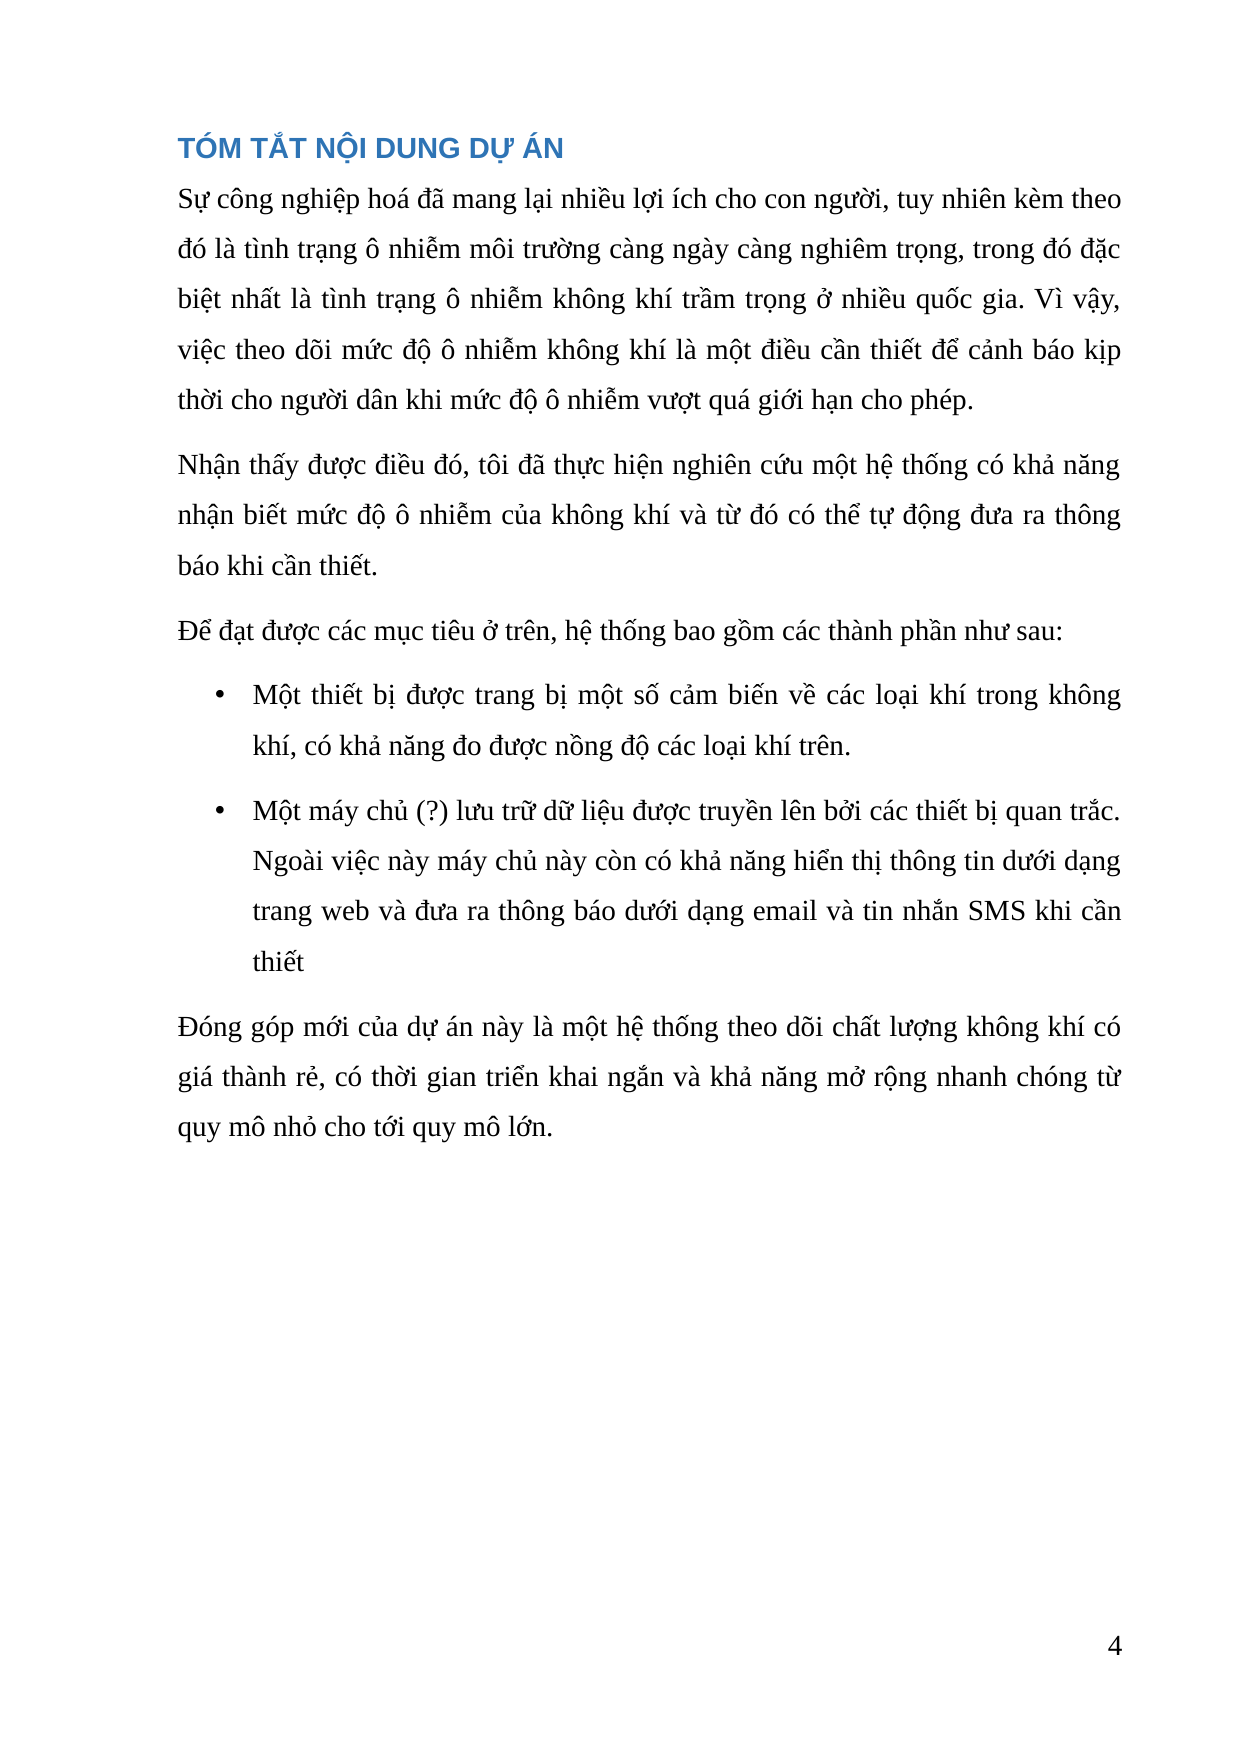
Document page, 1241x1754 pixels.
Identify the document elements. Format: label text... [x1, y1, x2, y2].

list Một thiết bị được trang bị một số cảm biến về các loại khí trong không khí, có khả năng đo được nồng độ các loại khí trên. [215, 677, 1122, 761]
text Để đạt được các mục tiêu ở trên, hệ thống bao gồm các thành phần như sau: [177, 613, 1122, 646]
text Sự công nghiệp hoá đã mang lại nhiều lợi ích cho con người, tuy nhiên kèm theo đó là tình trạng ô nhiễm môi trường càng ngày càng nghiêm trọng, trong đó đặc biệt nhất là tình trạng ô nhiễm không khí trầm trọng ở nhiều quốc gia. Vì vậy, việc theo dõi mức độ ô nhiễm không khí là một điều cần thiết để cảnh báo kịp thời cho người dân khi mức độ ô nhiễm vượt quá giới hạn cho phép. [177, 181, 1122, 416]
subtitle TÓM TẮT NỘI DUNG DỰ ÁN [177, 131, 1122, 164]
text Nhận thấy được điều đó, tôi đã thực hiện nghiên cứu một hệ thống có khả năng nhận biết mức độ ô nhiễm của không khí và từ đó có thể tự động đưa ra thông báo khi cần thiết. [177, 447, 1122, 581]
list Một máy chủ (?) lưu trữ dữ liệu được truyền lên bởi các thiết bị quan trắc. Ngoài việc này máy chủ này còn có khả năng hiển thị thông tin dưới dạng trang web và đưa ra thông báo dưới dạng email và tin nhắn SMS khi cần thiết [215, 793, 1122, 977]
text Đóng góp mới của dự án này là một hệ thống theo dõi chất lượng không khí có giá thành rẻ, có thời gian triển khai ngắn và khả năng mở rộng nhanh chóng từ quy mô nhỏ cho tới quy mô lớn. [177, 1009, 1122, 1143]
